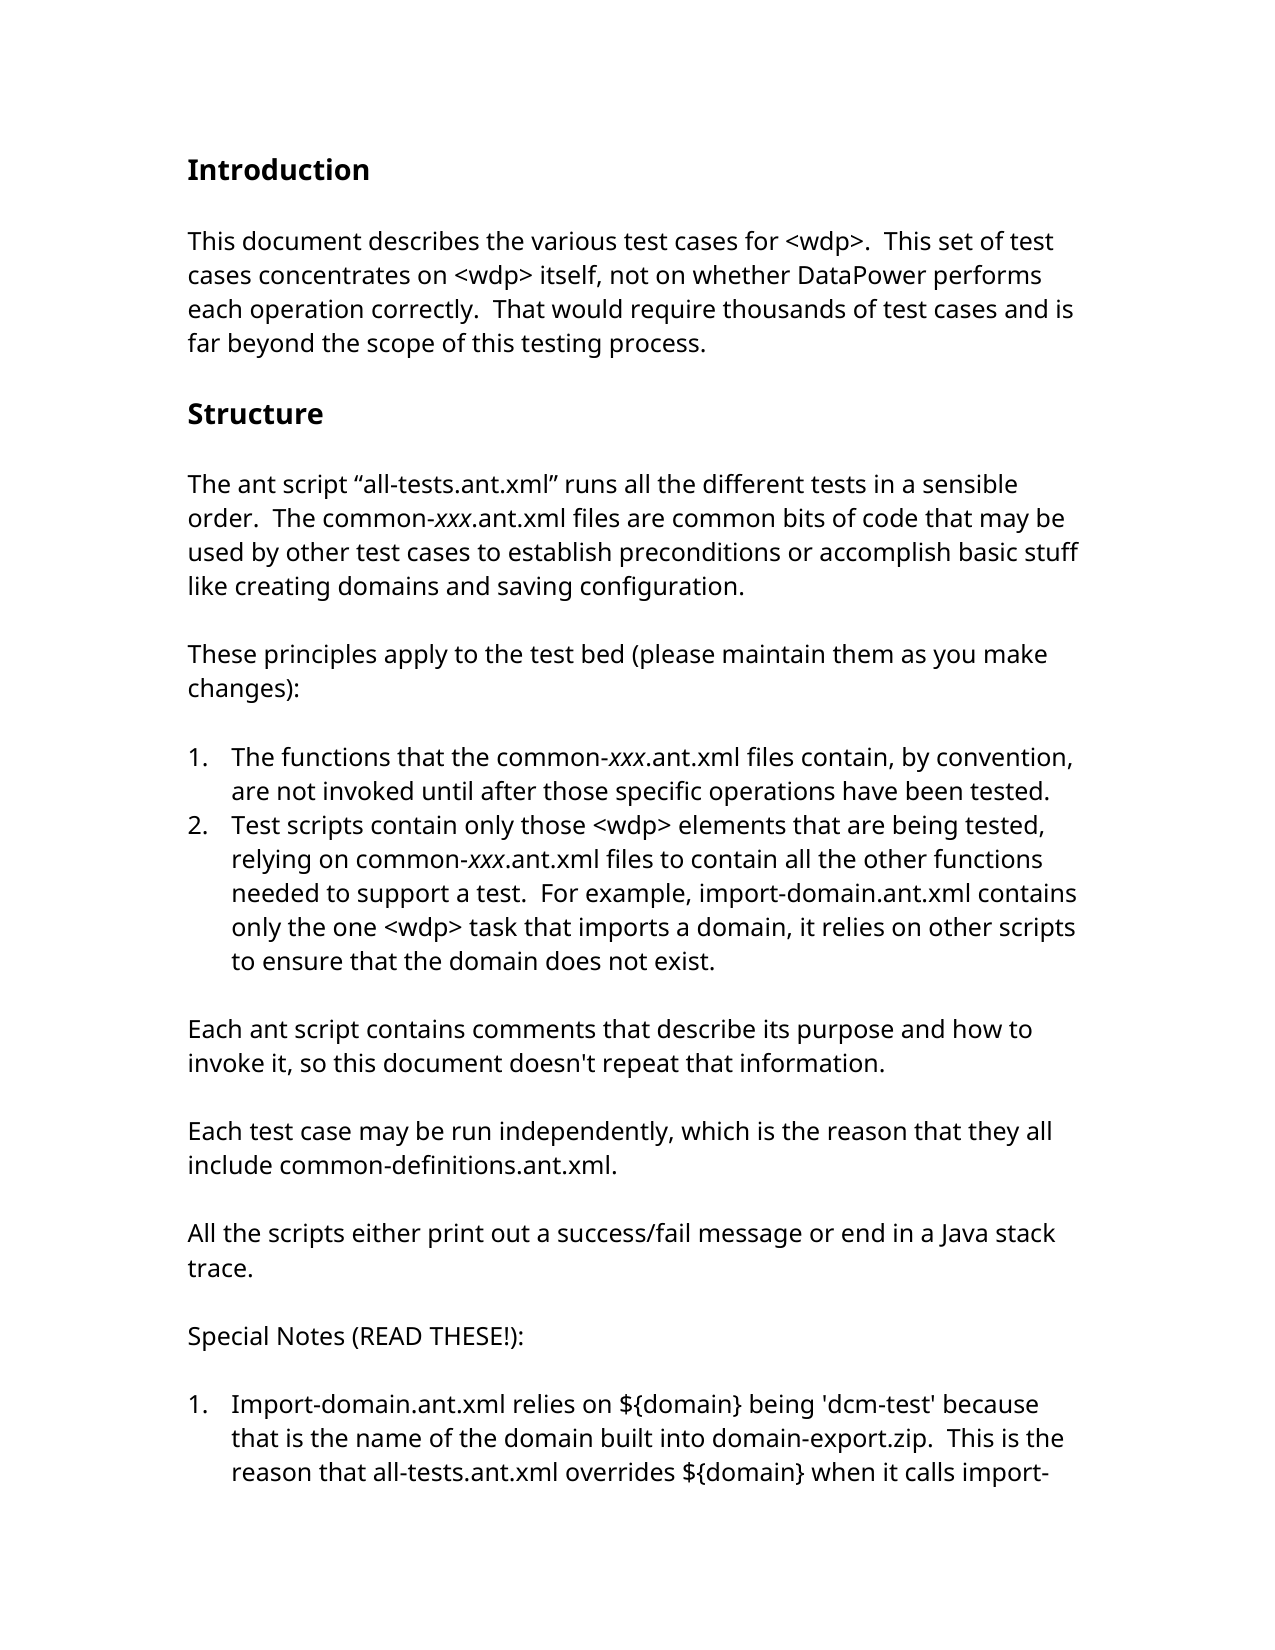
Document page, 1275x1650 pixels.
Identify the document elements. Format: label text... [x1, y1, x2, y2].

list Test scripts contain only those <wdp> elements that are being tested, relying on common-xxx.ant.xml files to contain all the other functions needed to support a test. For example, import-domain.ant.xml contains only the one <wdp> task that imports a domain, it relies on other scripts to ensure that the domain does not exist. [187, 807, 1087, 978]
text Each ant script contains comments that describe its purpose and how to invoke it, so this document doesn't repeat that information. [187, 1012, 1087, 1080]
text Special Notes (READ THESE!): [187, 1318, 1087, 1352]
text These principles apply to the test bed (please maintain them as you make changes): [187, 637, 1087, 705]
subtitle Structure [187, 393, 1087, 433]
text This document describes the various test cases for <wdp>. This set of test cases concentrates on <wdp> itself, not on whether DataPower performs each operation correctly. That would require thousands of test cases and is far beyond the scope of this testing process. [187, 223, 1087, 359]
text Each test case may be run independently, which is the reason that they all include common-definitions.ant.xml. [187, 1114, 1087, 1182]
text The ant script “all-tests.ant.xml” runs all the different tests in a sensible order. The common-xxx.ant.xml files are common bits of code that may be used by other test cases to establish preconditions or accomplish basic stuff like creating domains and saving configuration. [187, 467, 1087, 603]
subtitle Introduction [187, 150, 1087, 189]
list The functions that the common-xxx.ant.xml files contain, by convention, are not invoked until after those specific operations have been tested. [187, 739, 1087, 807]
list Import-domain.ant.xml relies on ${domain} being 'dcm-test' because that is the name of the domain built into domain-export.zip. This is the reason that all-tests.ant.xml overrides ${domain} when it calls import- [187, 1386, 1087, 1489]
text All the scripts either print out a success/fail message or end in a Java stack trace. [187, 1216, 1087, 1284]
